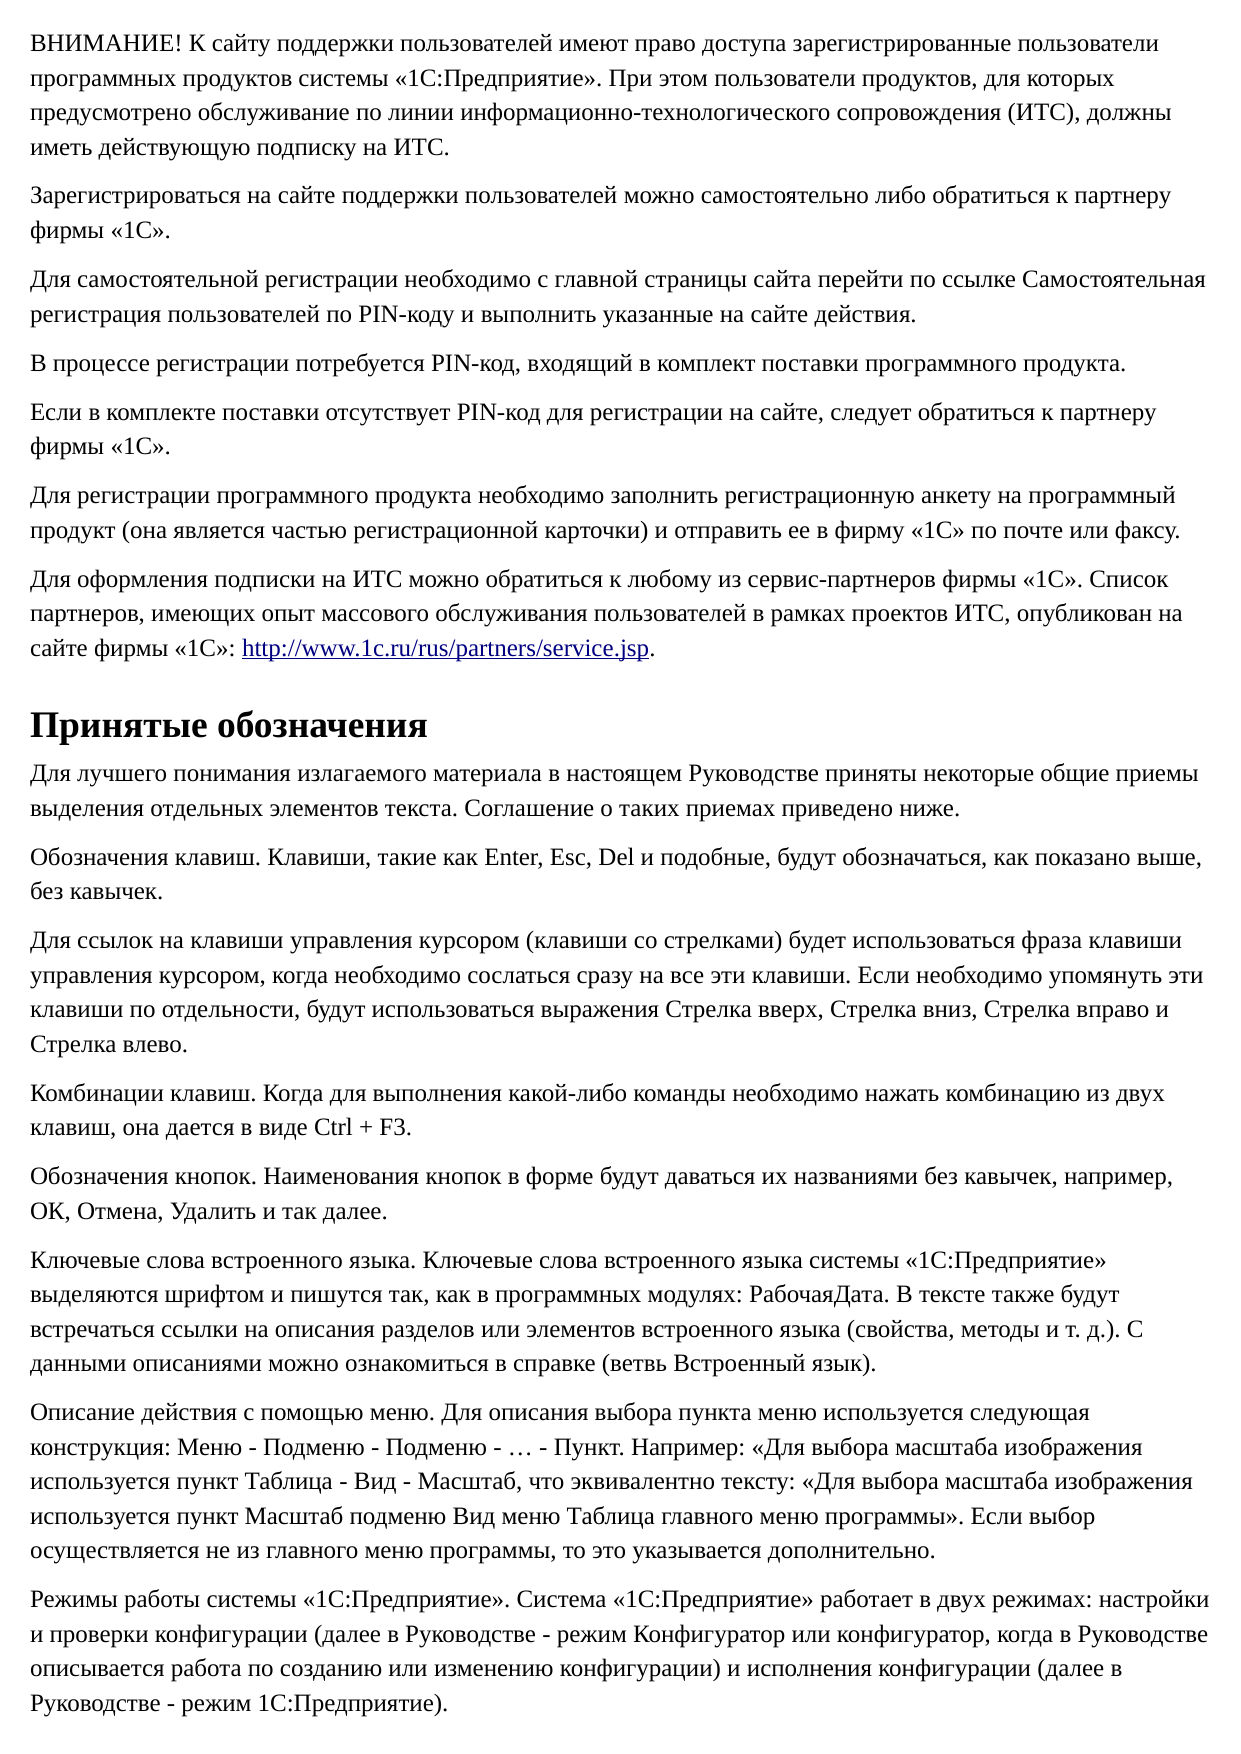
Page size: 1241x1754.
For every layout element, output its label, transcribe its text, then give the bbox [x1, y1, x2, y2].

text Зарегистрироваться на сайте поддержки пользователей можно самостоятельно либо обратиться к партнеру фирмы «1С». [30, 181, 1211, 244]
text Описание действия с помощью меню. Для описания выбора пункта меню используется следующая конструкция: Меню ‑ Подменю ‑ Подменю ‑ … ‑ Пункт. Например: «Для выбора масштаба изображения используется пункт Таблица ‑ Вид ‑ Масштаб, что эквивалентно тексту: «Для выбора масштаба изображения используется пункт Масштаб подменю Вид меню Таблица главного меню программы». Если выбор осуществляется не из главного меню программы, то это указывается дополнительно. [30, 1397, 1211, 1564]
text Обозначения кнопок. Наименования кнопок в форме будут даваться их названиями без кавычек, например, ОК, Отмена, Удалить и так далее. [30, 1161, 1211, 1225]
text Для самостоятельной регистрации необходимо с главной страницы сайта перейти по ссылке Самостоятельная регистрация пользователей по PIN-коду и выполнить указанные на сайте действия. [30, 264, 1211, 327]
text Режимы работы системы «1С:Предприятие». Система «1С:Предприятие» работает в двух режимах: настройки и проверки конфигурации (далее в Руководстве ‑ режим Конфигуратор или конфигуратор, когда в Руководстве описывается работа по созданию или изменению конфигурации) и исполнения конфигурации (далее в Руководстве ‑ режим 1С:Предприятие). [30, 1584, 1211, 1717]
text Если в комплекте поставки отсутствует PIN-код для регистрации на сайте, следует обратиться к партнеру фирмы «1С». [30, 397, 1211, 460]
text Для регистрации программного продукта необходимо заполнить регистрационную анкету на программный продукт (она является частью регистрационной карточки) и отправить ее в фирму «1С» по почте или факсу. [30, 480, 1211, 543]
text Для лучшего понимания излагаемого материала в настоящем Руководстве приняты некоторые общие приемы выделения отдельных элементов текста. Соглашение о таких приемах приведено ниже. [30, 758, 1211, 822]
text Обозначения клавиш. Клавиши, такие как Enter, Esc, Del и подобные, будут обозначаться, как показано выше, без кавычек. [30, 842, 1211, 905]
subtitle Принятые обозначения [30, 703, 1211, 746]
text ВНИМАНИЕ! К сайту поддержки пользователей имеют право доступа зарегистрированные пользователи программных продуктов системы «1С:Предприятие». При этом пользователи продуктов, для которых предусмотрено обслуживание по линии информационно-технологического сопровождения (ИТС), должны иметь действующую подписку на ИТС. [30, 28, 1211, 160]
text Для ссылок на клавиши управления курсором (клавиши со стрелками) будет использоваться фраза клавиши управления курсором, когда необходимо сослаться сразу на все эти клавиши. Если необходимо упомянуть эти клавиши по отдельности, будут использоваться выражения Стрелка вверх, Стрелка вниз, Стрелка вправо и Стрелка влево. [30, 925, 1211, 1058]
text Комбинации клавиш. Когда для выполнения какой-либо команды необходимо нажать комбинацию из двух клавиш, она дается в виде Ctrl + F3. [30, 1078, 1211, 1141]
text Для оформления подписки на ИТС можно обратиться к любому из сервис-партнеров фирмы «1С». Список партнеров, имеющих опыт массового обслуживания пользователей в рамках проектов ИТС, опубликован на сайте фирмы «1С»: http://www.1c.ru/rus/partners/service.jsp. [30, 564, 1211, 662]
text Ключевые слова встроенного языка. Ключевые слова встроенного языка системы «1С:Предприятие» выделяются шрифтом и пишутся так, как в программных модулях: РабочаяДата. В тексте также будут встречаться ссылки на описания разделов или элементов встроенного языка (свойства, методы и т. д.). С данными описаниями можно ознакомиться в справке (ветвь Встроенный язык). [30, 1245, 1211, 1377]
text В процессе регистрации потребуется PIN-код, входящий в комплект поставки программного продукта. [30, 348, 1211, 376]
